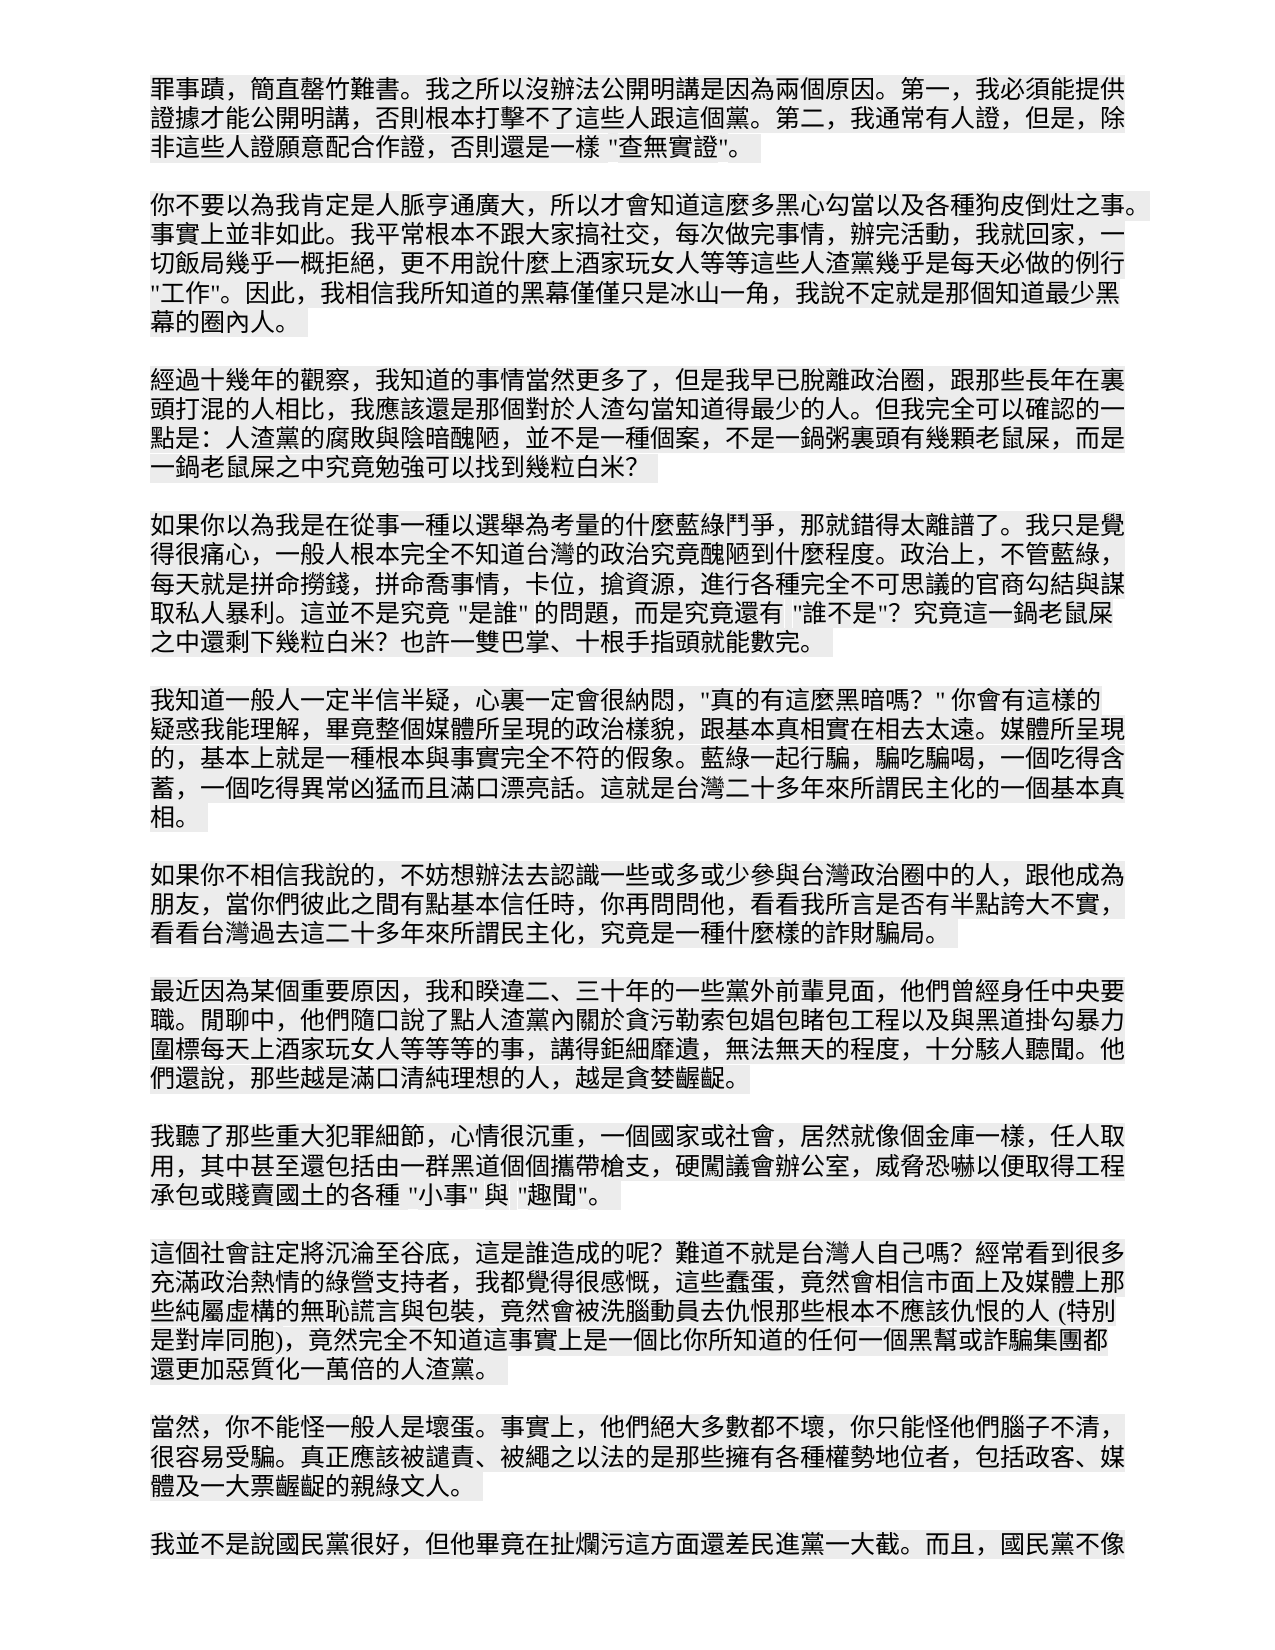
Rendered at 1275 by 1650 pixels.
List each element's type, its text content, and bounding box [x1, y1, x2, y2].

text 1986年9月28日，民進黨成立。不到一年的時間，我就想退黨，但一直沒有付諸行動。隔年，1987年年底，我的一個朋友，也就是美麗島事件八大要犯之一的姚嘉文出獄，旋即當選民進黨第二屆黨主席。那時候成立才僅短短一年的民進黨，就已經開始有許多人搞包工程與官商勾結及買票等勾當。 有一天，姚嘉文請我去他家吃飯。我跟他提到這些事，他不置可否。不久之後，我們邀請他來高雄演講。演講會中，我再度公開問他關於民進黨賄選及公器私用和包公程卡位喬人事等醜陋行徑。姚嘉文照樣不置可否，並表示這些都是 "小問題"，推翻國民黨才是大事。我說，推翻了國民黨，難道要讓一個更為貪婪、好話說盡壞事做絕的民進黨上台？會後，兩人不歡而散。 不可思議的是，每逢選舉，這個爛黨就攻擊國民黨貪污、買票、包工程與官商勾結，講得好可怕，禍害子孫，必須立即推翻才行。可是，"自己人" 不管怎麼貪污買票官商勾結包工程，卻又說這些都只是 "小事"，要 "顧全大局"。 這意思是說，他們反對的其實並不是貪污，不是官商勾結，不是包娼包賭包工程，不是與黑道掛勾，而是反對 "國民黨" 貪污，反對 "國民黨" 官商勾結，反對 "國民黨" 包娼包賭包工程及黑道掛勾，但從來不反對"自己" 貪污腐敗官商勾結包娼包賭包工程及黑道掛勾。 這就如同反核，他不是真的反核，而是反對 "國民黨" 使用核電，倘若是我們自己人執政，那就沒關係。或者比方說反服貿，當國民黨的相關作為根本一點問題也沒有時，民進黨卻能透過一片綠油油的主流媒體及網路以及一大堆親綠學者人渣，散播鋪天蓋地的無數謠言，指控根本子虛烏有的各種罪名，包括什麼反黑箱。但是，當這個人渣黨奪得權力上台，無數的非法作為以及徹徹底底的反民主行徑，主流媒體及人渣學者們卻反而大力支持或當做沒看見。 為什麼呢？為什麼在這島上，所有事情，甚至連法律也一樣，依據顏色不同，完全兩套截然相反的標準？因為 "他們" 跟 "我們" 不一樣，他們是 "中國人" ，是 "敵人"，而 "我們" 都是 "台灣人"，是 "自己人"，既然是自己人，大家搞分贓乃是天經地義之事，有何不可？這就是台灣二十多年來所謂民主化的一個基本真相。 時間來到1988年，我越來越討厭政治的陰暗與複雜，於是又開始想退黨。有一天，我跟陳菊說，我想要退黨。說完沒兩天，剛好發生520事件。 520 那天晚上，我當家教，很晚才回家。我那時有一台朋友送的電話答錄機，當我回家時，發現答錄機的紅燈一直閃爍不停，意味著有很多通電話留言，全是黨外朋友們打來的。其中有幾通是楊秋興的留言。他說他人在鎮壓的現場，已經有一名女學生被國民黨開槍打死了 (事後證明是誤傳的謠言，這名女學生就是王雪峰)。楊秋興希望我趕快帶領一些學生北上。他在極為嘈雜的背景聲音中大喊："二二八事件又發生了！你趕快來！" 當天晚上我就搭車北上了，一大清晨，和戴振耀去警察局，保釋出一些人。那兩天，又遇到陳菊，我又提到想退黨的事。她說，現在大家被打成這樣，你還要退黨？你這不是在打擊自己人的士氣嗎？我想想也對，過一陣子再說吧。 結果，這個 "一陣子"，差不多是五、六年之久。並不是我不趕緊退黨，而是退不退其實已經沒有任何意義了，民進黨早已壯大到根本不差我一個。記得民進黨剛成立時，整個高雄市黨員總共才一兩百人，真正參與活動的只有十來個。短短幾年的時間，民進黨藉著神乎其技的炒作省籍議題及抹黑，以及加碼再加碼的各種掏空國庫的所謂年金與津貼等福利政策騙術，整個黨支持度大増，不斷迅速膨脹。 差不多是1994年吧，我選了一個黃道吉日228，簡單寫了封退黨聲明書寄給黨中央，正式退出這個人渣越來越多、甚至人渣當家的人渣黨。 我知道這個黨的很多齷齪無恥醜陋至極的黑暗黑心勾當，甚至應該抓去槍斃的各種重大犯罪事蹟，簡直罄竹難書。我之所以沒辦法公開明講是因為兩個原因。第一，我必須能提供證據才能公開明講，否則根本打擊不了這些人跟這個黨。第二，我通常有人證，但是，除非這些人證願意配合作證，否則還是一樣 "查無實證"。 你不要以為我肯定是人脈亨通廣大，所以才會知道這麼多黑心勾當以及各種狗皮倒灶之事。事實上並非如此。我平常根本不跟大家搞社交，每次做完事情，辦完活動，我就回家，一切飯局幾乎一概拒絕，更不用說什麼上酒家玩女人等等這些人渣黨幾乎是每天必做的例行 "工作"。因此，我相信我所知道的黑幕僅僅只是冰山一角，我說不定就是那個知道最少黑幕的圈內人。 經過十幾年的觀察，我知道的事情當然更多了，但是我早已脫離政治圈，跟那些長年在裏頭打混的人相比，我應該還是那個對於人渣勾當知道得最少的人。但我完全可以確認的一點是：人渣黨的腐敗與陰暗醜陋，並不是一種個案，不是一鍋粥裏頭有幾顆老鼠屎，而是一鍋老鼠屎之中究竟勉強可以找到幾粒白米？ 如果你以為我是在從事一種以選舉為考量的什麼藍綠鬥爭，那就錯得太離譜了。我只是覺得很痛心，一般人根本完全不知道台灣的政治究竟醜陋到什麼程度。政治上，不管藍綠，每天就是拼命撈錢，拼命喬事情，卡位，搶資源，進行各種完全不可思議的官商勾結與謀取私人暴利。這並不是究竟 "是誰" 的問題，而是究竟還有 "誰不是"？究竟這一鍋老鼠屎之中還剩下幾粒白米？也許一雙巴掌、十根手指頭就能數完。 我知道一般人一定半信半疑，心裏一定會很納悶，"真的有這麼黑暗嗎？" 你會有這樣的疑惑我能理解，畢竟整個媒體所呈現的政治樣貌，跟基本真相實在相去太遠。媒體所呈現的，基本上就是一種根本與事實完全不符的假象。藍綠一起行騙，騙吃騙喝，一個吃得含蓄，一個吃得異常凶猛而且滿口漂亮話。這就是台灣二十多年來所謂民主化的一個基本真相。 如果你不相信我說的，不妨想辦法去認識一些或多或少參與台灣政治圈中的人，跟他成為朋友，當你們彼此之間有點基本信任時，你再問問他，看看我所言是否有半點誇大不實，看看台灣過去這二十多年來所謂民主化，究竟是一種什麼樣的詐財騙局。 最近因為某個重要原因，我和睽違二、三十年的一些黨外前輩見面，他們曾經身任中央要職。閒聊中，他們隨口說了點人渣黨內關於貪污勒索包娼包睹包工程以及與黑道掛勾暴力圍標每天上酒家玩女人等等等的事，講得鉅細靡遺，無法無天的程度，十分駭人聽聞。他們還說，那些越是滿口清純理想的人，越是貪婪齷齪。 我聽了那些重大犯罪細節，心情很沉重，一個國家或社會，居然就像個金庫一樣，任人取用，其中甚至還包括由一群黑道個個攜帶槍支，硬闖議會辦公室，威脅恐嚇以便取得工程承包或賤賣國土的各種 "小事" 與 "趣聞"。 這個社會註定將沉淪至谷底，這是誰造成的呢？難道不就是台灣人自己嗎？經常看到很多充滿政治熱情的綠營支持者，我都覺得很感慨，這些蠢蛋，竟然會相信市面上及媒體上那些純屬虛構的無恥謊言與包裝，竟然會被洗腦動員去仇恨那些根本不應該仇恨的人 (特別是對岸同胞)，竟然完全不知道這事實上是一個比你所知道的任何一個黑幫或詐騙集團都還更加惡質化一萬倍的人渣黨。 當然，你不能怪一般人是壞蛋。事實上，他們絕大多數都不壞，你只能怪他們腦子不清，很容易受騙。真正應該被譴責、被繩之以法的是那些擁有各種權勢地位者，包括政客、媒體及一大票齷齪的親綠文人。 我並不是說國民黨很好，但他畢竟在扯爛污這方面還差民進黨一大截。而且，國民黨不像民進黨那樣好話說盡壞事做絕，不像民進黨那樣一切醜陋齷齪之事全打著各種美麗理想與漂亮口號。 有時候看電視上那些親藍的名嘴在批評民進黨，我都覺得很可笑，這些人有這麼單純嗎？他們有可能不知道台灣的政治真相嗎？他們明明知道民進黨並不僅僅是名嘴節目上所講的那樣一些輕微的過錯，而是理應繩之以法甚至槍斃的重大罪行，但是大家卻互相心照不宣，完全不說真相，而光是在一些無謂的小事件上鬥嘴。 記者更是如此。記者有可能不知道台灣政治每天在搞些什麼嗎？當然不可能。但就是沒有一個記者敢冒生命危險去報導真相。 陳明文和張花冠所不小心扯出來的這種規模的犯罪，貪污，包工程，司法關說，喬人事，偷工減料等等等，聽起來很可怕很荒唐，但這其實連民進黨這個犯罪帝國的冰山一角恐怕也根本談不上。 你能不能想像，比方說朱立倫硬勒住洪秀柱的脖子，然後湊近她耳邊說："我的官司我都已經打點好了，接下來我就會讓妳死得很難看"，然後洪秀柱一氣之下就抖出朱立倫如何官商勾結包工程，如何偷工減料浪費公帑，如何公器私用公報私仇卡位喬人事。然後，馬英九私下打電話叫他們要息事寧人。 今天，如果同樣的事就這樣發生在國民黨身上，恐怕不知道要發生多麼 "偉大" 的民主抗爭了，親綠學者人渣們不知道要怎麼哭爸哭母、講多少漂亮話了。但是，只要是民進黨幹的，不管多麼醜陋卑鄙齷齪與非法，這個社會幾乎一點聲音也沒有，因為幾乎所有媒體全是綠的，所有所謂 "社運" 全是綠的，而且法院也早已改掛綠旗。這一切就是過去這20年的所謂台灣 "民主化" 的成果。台灣的沉淪之迅速，若非親眼目睹，實在很難想像。 一個社會權力結構的改變，我估計大約也只有幾種可能，一是比賽講道理。二是比拳頭。三是比誰更無恥。在這島上，講道理是完完全全講不通的，因為只要是 "自己人"，就算是殺老爸姦老母的惡行，對方支持者恐怕還是會力挺到底。 至於比誰更無恥，這倒是行得通。事實上，人渣黨就是藉著無恥到極至的種種作為，才能打敗國民黨。當它還有點理想性時，台灣人反而把它視為妖魔鬼怪；當它越來越腐敗越來越無恥時，反而支持度大增。這條路顯然是行得通的。但是，越無恥反而越能獲勝，意味著這個社會只會越來越沉淪。 剩下來的似乎只有一條路，那就是暴力。暴力有兩種，一種來自內部，一種外來。不管哪一種，暴力只會埋下更多仇恨。當年，當國民黨惡質到極點時，很多黨外人士覺得跟國民黨及其支持者講道理根本沒用，於是經常有究竟是否應該採取暴力對抗的私下爭論。後來，議會路線興起，比賽看誰更無恥的可能性於焉誕生，於是這樣一種 "暴力 vs.非暴力" 的爭論才停止，同時也造就了比過去蔣家年代更為墮落野蠻的台灣社會。 當 "暴力" 和 "無恥" 這兩條路都不可行時，最後恐怕還是得回到 "比賽講道理"，只是不知道究竟要怎麼講、究竟要反覆講幾百萬遍，然後人們才會清醒地看清真相？一個人講是不夠的，越多的人講，或許就越有可能改變人渣橫行的恐怖現狀，讓社會至少向一個比較好的方向走去。 陳真 2017. 09. 26. ==================== 張花冠深夜PO文爆料：「陳明文要讓我死得很難看」 中時電子報 呂妍庭／李昀 2017年9月24日 嘉義縣長張花冠與立委陳明文「摟肩」風波持續延燒，尤其外界特別好奇，當時陳明文到底跟張花冠講什麼悄悄話？23日深夜張花冠在臉書PO文，首度揭露當天陳明文其實是對她說，「等他26日官司宣判後，會讓她死得很難看」，內容相當勁爆。 23日晚間11點左右，張花冠在臉書PO文，首次完整揭露當天事發經過，透露當時陳明文硬勒住她脖子，和她並行時講悄悄話，講的是他26日宣判的官司都已經處理好了，不會有事，等宣判確定沒事後，「他會讓我死的很難看」，實際上已構成了恐嚇罪，而她最後選擇以「性騷擾」提告，是因為恐嚇罪是公訴罪，無法撤告，表示她個人已留有轉圜空間。 之後因陳明文未向全國婦女道歉，還不斷透過夫人廖素惠在臉書對她攻訐，試圖將焦點轉為兩個女人的戰爭，然而，整件事絕不是只有單純的性騷擾，也並非個人間的矛盾，而她之所以願意挺身而出，就是擔憂未來的嘉義縣長將只是貫徹陳明文個人意志的傀儡。 張花冠的PO文，不僅驚爆陳明文其實對她涉及恐嚇，還首度披露為陳明文涉及的下水道貪污案，嘉義縣政府卻得被迫賠償涉案廠商1億元的內幕，並重提當天在政論節目所謂的工程事件，指與陳明文關係密切的營造商，承攬在嘉太工業區內的新建廠房工程，是名符其實的豆腐渣工程。 此外，陳明文在她縣長任內不斷干擾縣府內諸多人事案，某些局處長或科長，若非他屬意人選，陳委員則對她咆哮怒罵，甚至要求其他局處長請假辭職，嚴重干擾縣府運作。 張花冠PO文更進一步指出，如果嘉義縣長都將由涉及貪污案、四處包工程、惡意干擾縣府人事的人來指定，這對嘉義是福是禍？無需贅言。 張花冠臉書 【只有單純的性騷擾嗎？】 陳明文硬勒住我的脖子、與我併行時，到底說了些什麼？事實上，當時他講的是：他的官司都已經處理好了，不會有事。等宣判確定沒事後，他會讓我死的很難看。 為何陳明文如此充滿自信，敢跟我說都處理好了。其中原委，我並不清楚。 事發後接連幾天，我接到許多關切電話，希望我大事化小、息事寧人。但我想試問：身為嘉義縣長，遭受恐嚇，能息事寧人嗎？台灣社會能為了和諧，而不顧是非嗎？如果我們都採取這種和稀泥、想要「河蟹」一切的態度，民進黨的進步性又在哪裡？ 9/21傍晚蔡總統也於餐會中表示，希望事件能圓滿落幕。小英總統的關切，我心懷感激，也希望陳委員能儘速道歉，讓事件早日落幕。 我個人已留有轉圜空間，而小英總統也出面關照了，理論上事件應該能儘速落幕。然而，陳委員不僅未向全國婦女道歉，還不斷透過夫人廖女士於臉書上對我攻訐，試圖將此轉為兩個女人的戰爭。 然而，整件事絕不是只有單純的性騷擾，也並非個人間的矛盾。相反的，我之所以願意挺身而出，就是擔憂未來的嘉義縣長將只是貫徹陳明文個人意志的傀儡而已。這不僅是嘉義的災難，更會使台灣的民主政治蒙羞。 雖說下水道貪污案發生於陳明文擔任縣長任內，但我擔任縣長任內，嘉義縣政府卻得被迫賠償涉案廠商一億元。一億元是什麼概念呢？一億元足以供應嘉義全縣小學生長達半年的營養午餐。其次，與陳明文關係密切的營造商，承攬在嘉太工業區內的新建廠房工程，更是名符其實的豆腐渣工程。 地基開挖擋土牆施工不當，造成隔鄰新藝陶瓷廠房地面龜裂下陷，嚴重影響工廠安全。此外，從我擔任縣長開始，陳委員就不斷干擾縣府內諸多人事案。某些局處長或科長，若非他屬意人選，陳委員則對我咆哮怒罵，大則要求其他局處長請假辭職，嚴重干擾縣府運作。這幾年來在我和縣府許多主管努力堅持下，縣府才能夠獨立超然運作。 如果嘉義縣長都將由涉及貪污案、四處包工程、惡意干擾縣府人事的人來指定，這對嘉義是福是禍？無需贅言。 因此，各位這幾天看到紛亂事件，表面上是性騷擾案，但實際上卻隱藏了恐嚇、意圖人事一把抓、貪污案等不為人知的一面。 這絕非單純的性騷擾案，它關係到嘉義日後發展的是非對錯，以及民進黨的道德操守與榮譽！ [150, 75, 1125, 1559]
